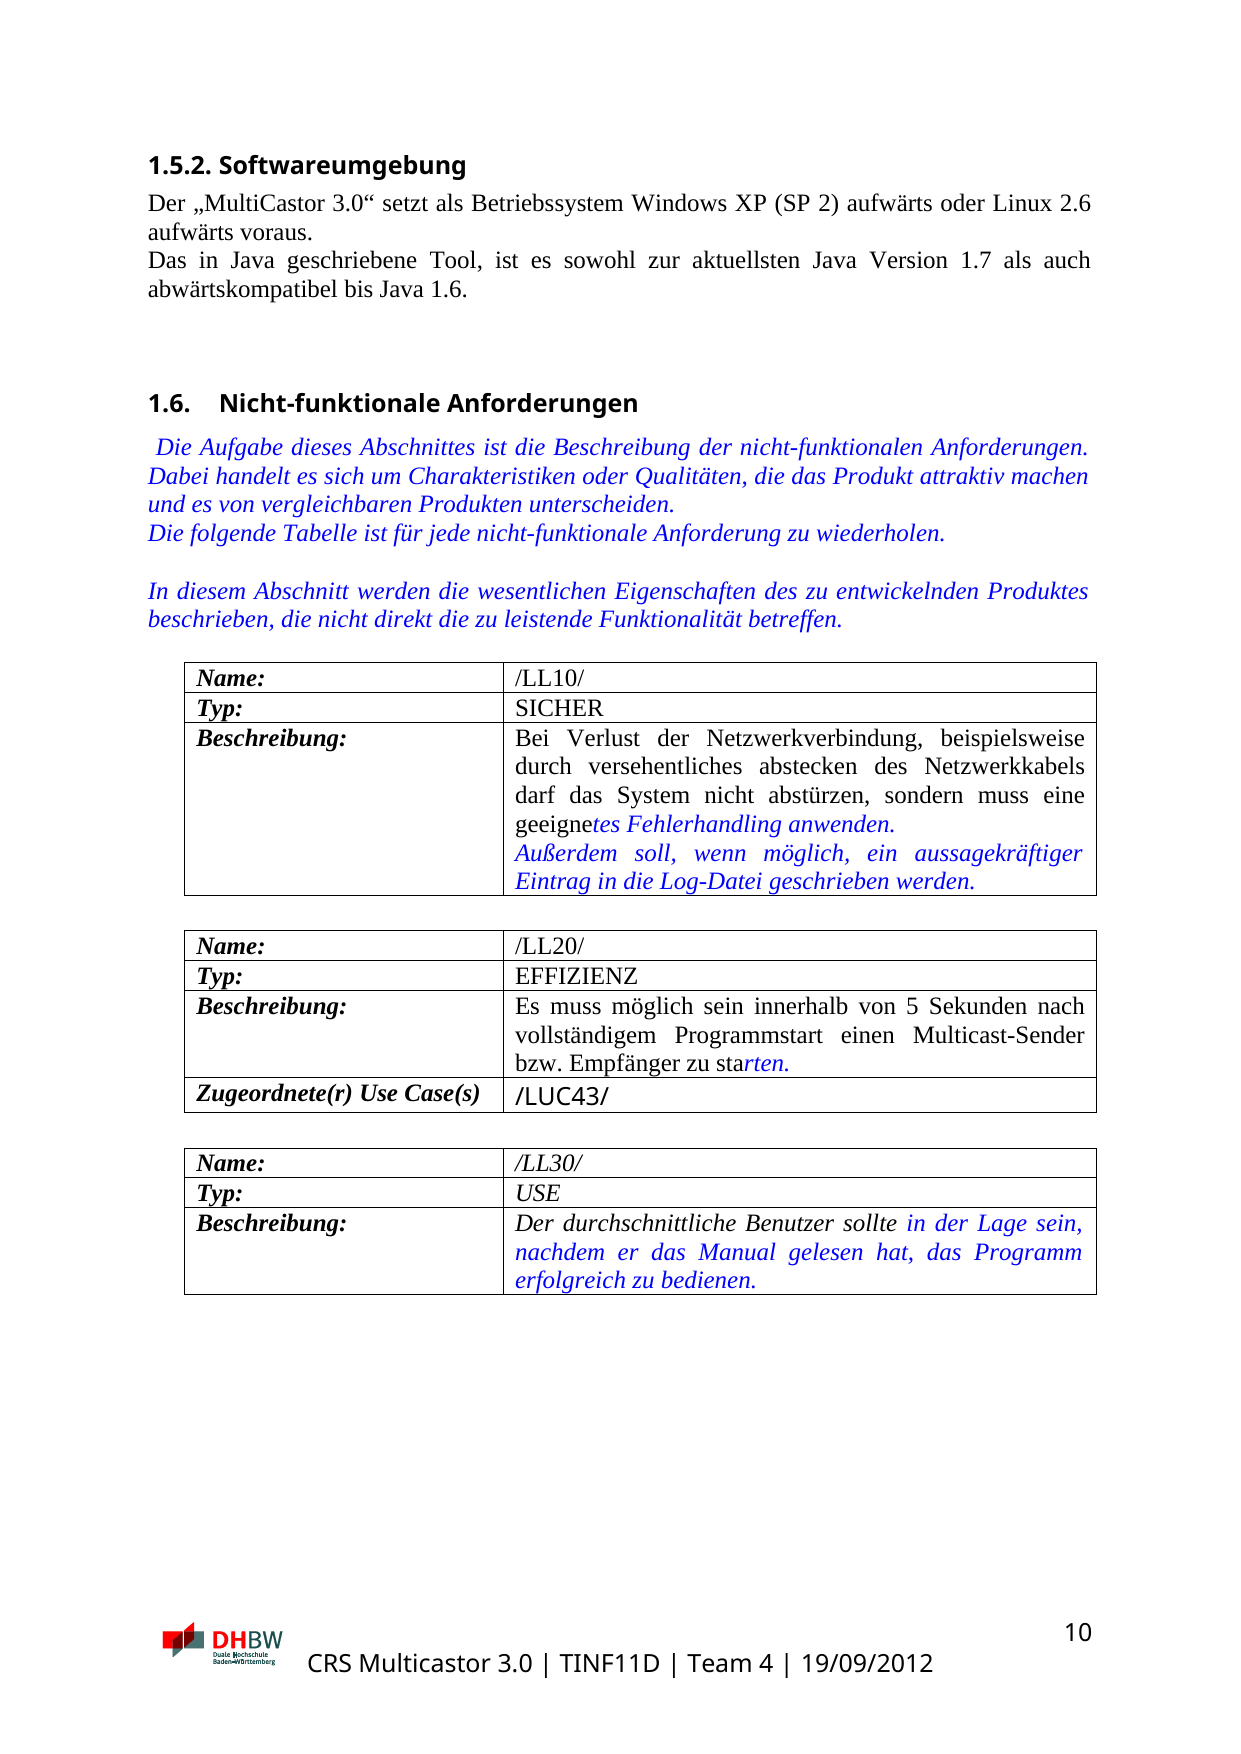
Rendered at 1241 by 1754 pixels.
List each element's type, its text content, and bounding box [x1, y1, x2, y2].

table_cell USE [504, 1178, 1096, 1207]
text Die Aufgabe dieses Abschnittes ist die Beschreibung der nicht-funktionalen Anforderungen. Dabei handelt es sich um Charakteristiken oder Qualitäten, die das Produkt attraktiv machen und es von vergleichbaren Produkten unterscheiden. [148, 432, 1092, 518]
table_cell SICHER [504, 693, 1096, 722]
table_cell Beschreibung: [185, 1208, 503, 1294]
table_cell Beschreibung: [185, 991, 503, 1077]
table_cell Der durchschnittliche Benutzer sollte in der Lage sein, nachdem er das Manual gelesen hat, das Programm erfolgreich zu bedienen. [504, 1208, 1096, 1294]
table_cell EFFIZIENZ [504, 961, 1096, 990]
table_header Name: [185, 663, 503, 692]
subtitle Softwareumgebung [148, 148, 1092, 182]
text Der „MultiCastor 3.0“ setzt als Betriebssystem Windows XP (SP 2) aufwärts oder Linux 2.6 aufwärts voraus. [148, 188, 1092, 246]
text In diesem Abschnitt werden die wesentlichen Eigenschaften des zu entwickelnden Produktes beschrieben, die nicht direkt die zu leistende Funktionalität betreffen. [148, 576, 1092, 633]
table_header Name: [185, 931, 503, 960]
table_header /LL20/ [504, 931, 1096, 960]
table_cell /LUC43/ [504, 1078, 1096, 1112]
text Die folgende Tabelle ist für jede nicht-funktionale Anforderung zu wiederholen. [148, 518, 1092, 547]
subtitle Nicht-funktionale Anforderungen [148, 386, 1092, 419]
table_header /LL10/ [504, 663, 1096, 692]
table_header /LL30/ [504, 1149, 1096, 1177]
table_cell Typ: [185, 961, 503, 990]
text Das in Java geschriebene Tool, ist es sowohl zur aktuellsten Java Version 1.7 als auch abwärtskompatibel bis Java 1.6. [148, 246, 1092, 303]
table_cell Zugeordnete(r) Use Case(s) [185, 1078, 503, 1112]
table_cell Typ: [185, 693, 503, 722]
table_cell Typ: [185, 1178, 503, 1207]
table_header Name: [185, 1149, 503, 1177]
table_cell Beschreibung: [185, 723, 503, 895]
table_cell Es muss möglich sein innerhalb von 5 Sekunden nach vollständigem Programmstart einen Multicast-Sender bzw. Empfänger zu starten. [504, 991, 1096, 1077]
table_cell Bei Verlust der Netzwerkverbindung, beispielsweise durch versehentliches abstecken des Netzwerkkabels darf das System nicht abstürzen, sondern muss eine geeignetes Fehlerhandling anwenden. Außerdem soll, wenn möglich, ein aussagekräftiger Eintrag in die Log-Datei geschrieben werden. [504, 723, 1096, 895]
